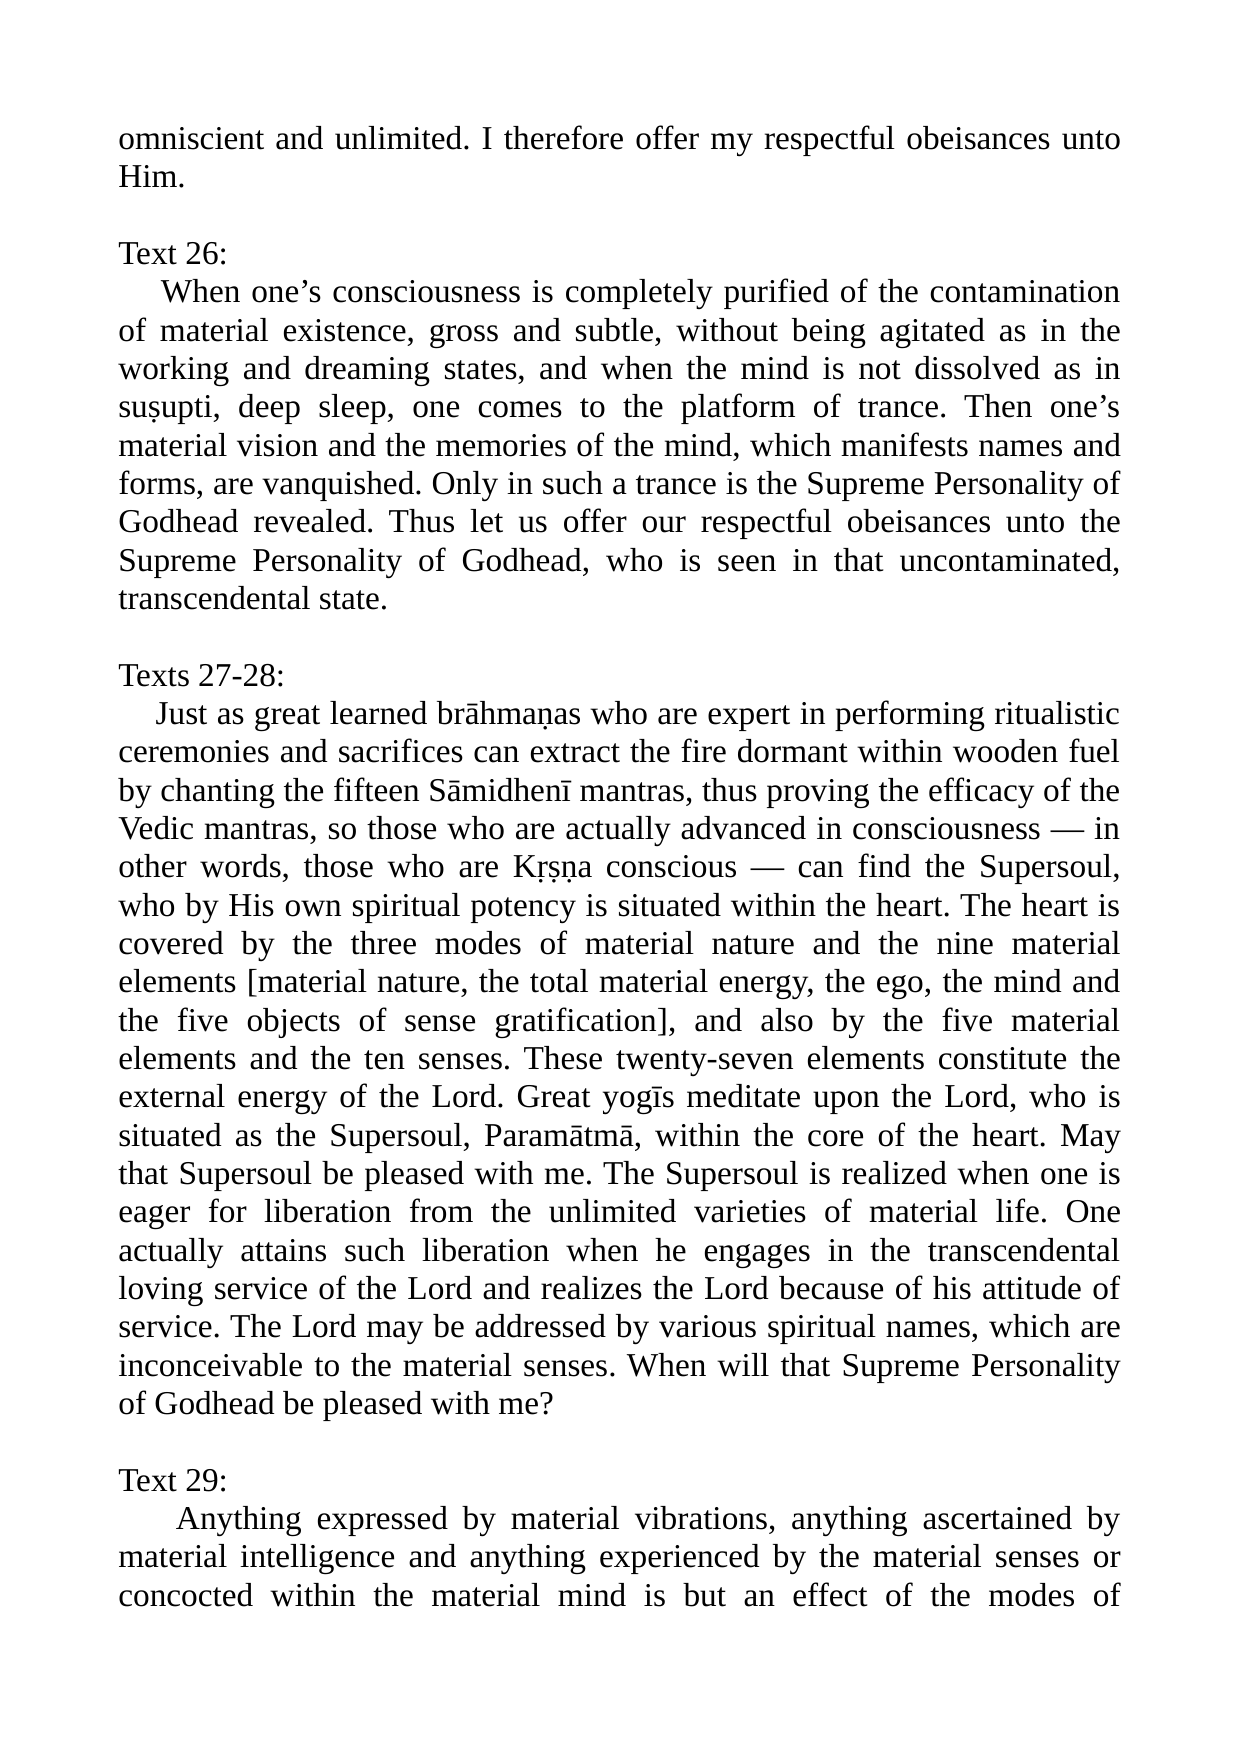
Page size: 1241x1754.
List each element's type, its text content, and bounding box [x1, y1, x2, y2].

text Just as great learned brāhmaṇas who are expert in performing ritualistic ceremonies and sacrifices can extract the fire dormant within wooden fuel by chanting the fifteen Sāmidhenī mantras, thus proving the efficacy of the Vedic mantras, so those who are actually advanced in consciousness — in other words, those who are Kṛṣṇa conscious — can find the Supersoul, who by His own spiritual potency is situated within the heart. The heart is covered by the three modes of material nature and the nine material elements [material nature, the total material energy, the ego, the mind and the five objects of sense gratification], and also by the five material elements and the ten senses. These twenty-seven elements constitute the external energy of the Lord. Great yogīs meditate upon the Lord, who is situated as the Supersoul, Paramātmā, within the core of the heart. May that Supersoul be pleased with me. The Supersoul is realized when one is eager for liberation from the unlimited varieties of material life. One actually attains such liberation when he engages in the transcendental loving service of the Lord and realizes the Lord because of his attitude of service. The Lord may be addressed by various spiritual names, which are inconceivable to the material senses. When will that Supreme Personality of Godhead be pleased with me? [118, 693, 1122, 1421]
text Texts 27-28: [118, 655, 1122, 693]
text omniscient and unlimited. I therefore offer my respectful obeisances unto Him. [118, 118, 1122, 195]
text Anything expressed by material vibrations, anything ascertained by material intelligence and anything experienced by the material senses or concocted within the material mind is but an effect of the modes of [118, 1498, 1122, 1613]
text Text 29: [118, 1460, 1122, 1498]
text When one’s consciousness is completely purified of the contamination of material existence, gross and subtle, without being agitated as in the working and dreaming states, and when the mind is not dissolved as in suṣupti, deep sleep, one comes to the platform of trance. Then one’s material vision and the memories of the mind, which manifests names and forms, are vanquished. Only in such a trance is the Supreme Personality of Godhead revealed. Thus let us offer our respectful obeisances unto the Supreme Personality of Godhead, who is seen in that uncontaminated, transcendental state. [118, 271, 1122, 616]
text Text 26: [118, 233, 1122, 271]
